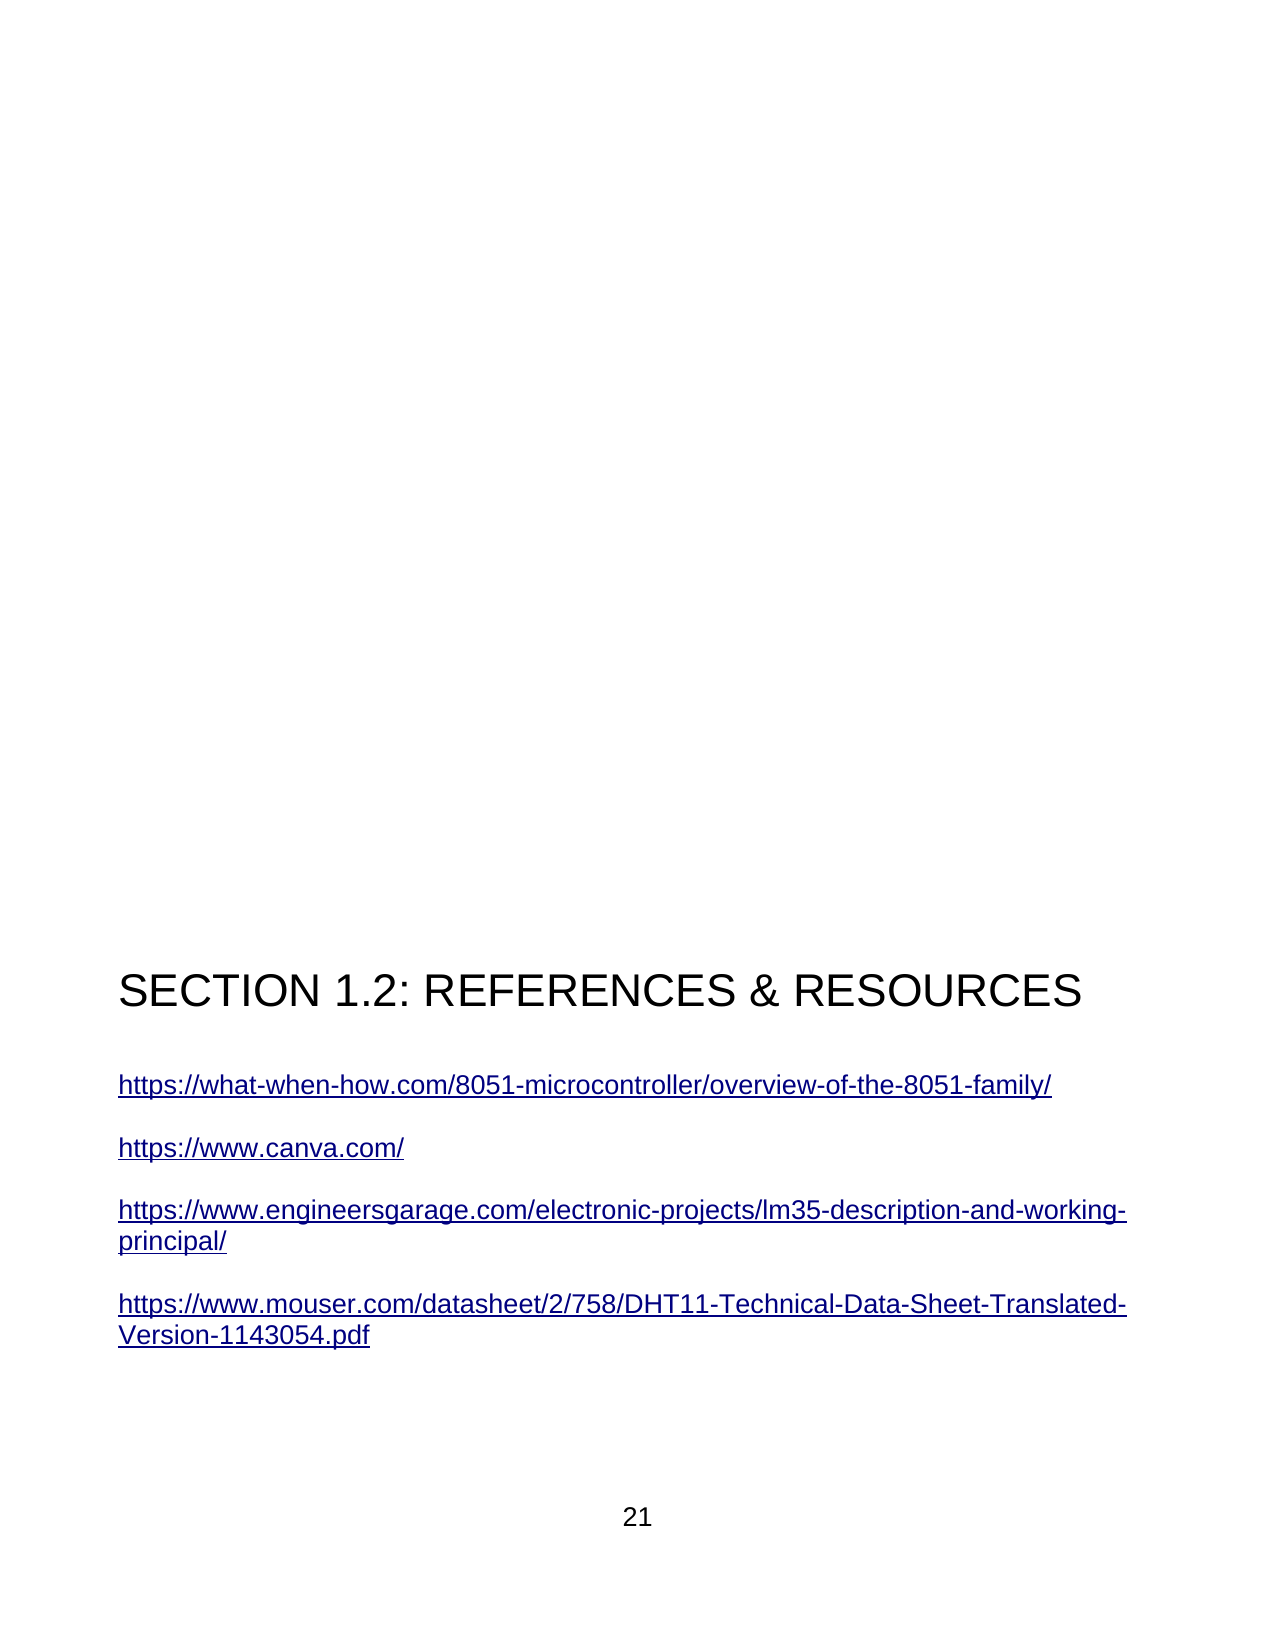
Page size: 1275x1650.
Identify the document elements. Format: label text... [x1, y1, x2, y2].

text https://www.canva.com/ [118, 1132, 1157, 1163]
text https://www.engineersgarage.com/electronic-projects/lm35-description-and-working-principal/ [118, 1194, 1157, 1257]
text https://www.mouser.com/datasheet/2/758/DHT11-Technical-Data-Sheet-Translated-Version-1143054.pdf [118, 1288, 1157, 1350]
text SECTION 1.2: REFERENCES & RESOURCES [118, 964, 1157, 1016]
text https://what-when-how.com/8051-microcontroller/overview-of-the-8051-family/ [118, 1069, 1157, 1100]
